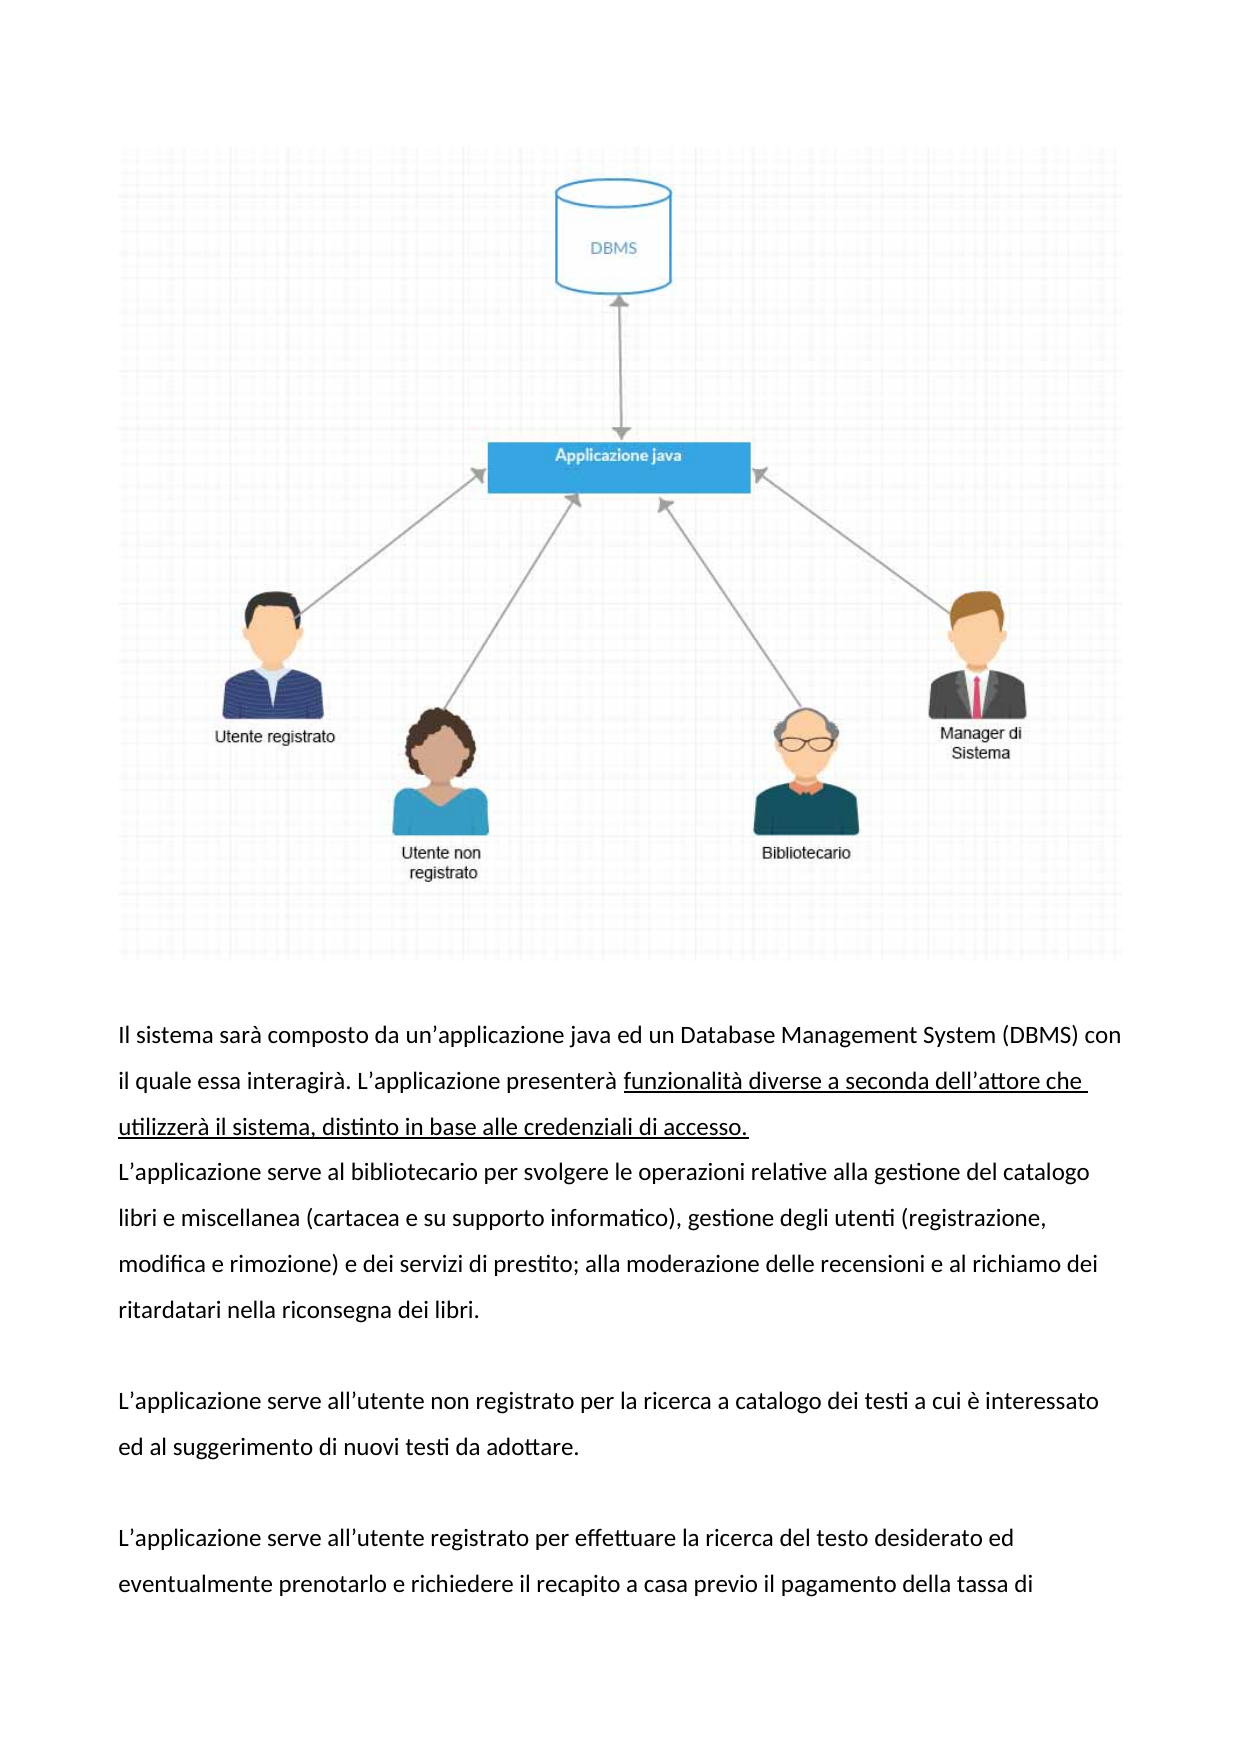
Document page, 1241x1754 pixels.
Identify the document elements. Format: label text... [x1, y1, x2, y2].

text Il sistema sarà composto da un’applicazione java ed un Database Management System (DBMS) con il quale essa interagirà. L’applicazione presenterà funzionalità diverse a seconda dell’attore che utilizzerà il sistema, distinto in base alle credenziali di accesso. [118, 1019, 1122, 1141]
text L’applicazione serve al bibliotecario per svolgere le operazioni relative alla gestione del catalogo libri e miscellanea (cartacea e su supporto informatico), gestione degli utenti (registrazione, modifica e rimozione) e dei servizi di prestito; alla moderazione delle recensioni e al richiamo dei ritardatari nella riconsegna dei libri. [118, 1157, 1122, 1324]
text L’applicazione serve all’utente non registrato per la ricerca a catalogo dei testi a cui è interessato ed al suggerimento di nuovi testi da adottare. [118, 1385, 1122, 1461]
text L’applicazione serve all’utente registrato per effettuare la ricerca del testo desiderato ed eventualmente prenotarlo e richiedere il recapito a casa previo il pagamento della tassa di [118, 1522, 1122, 1599]
